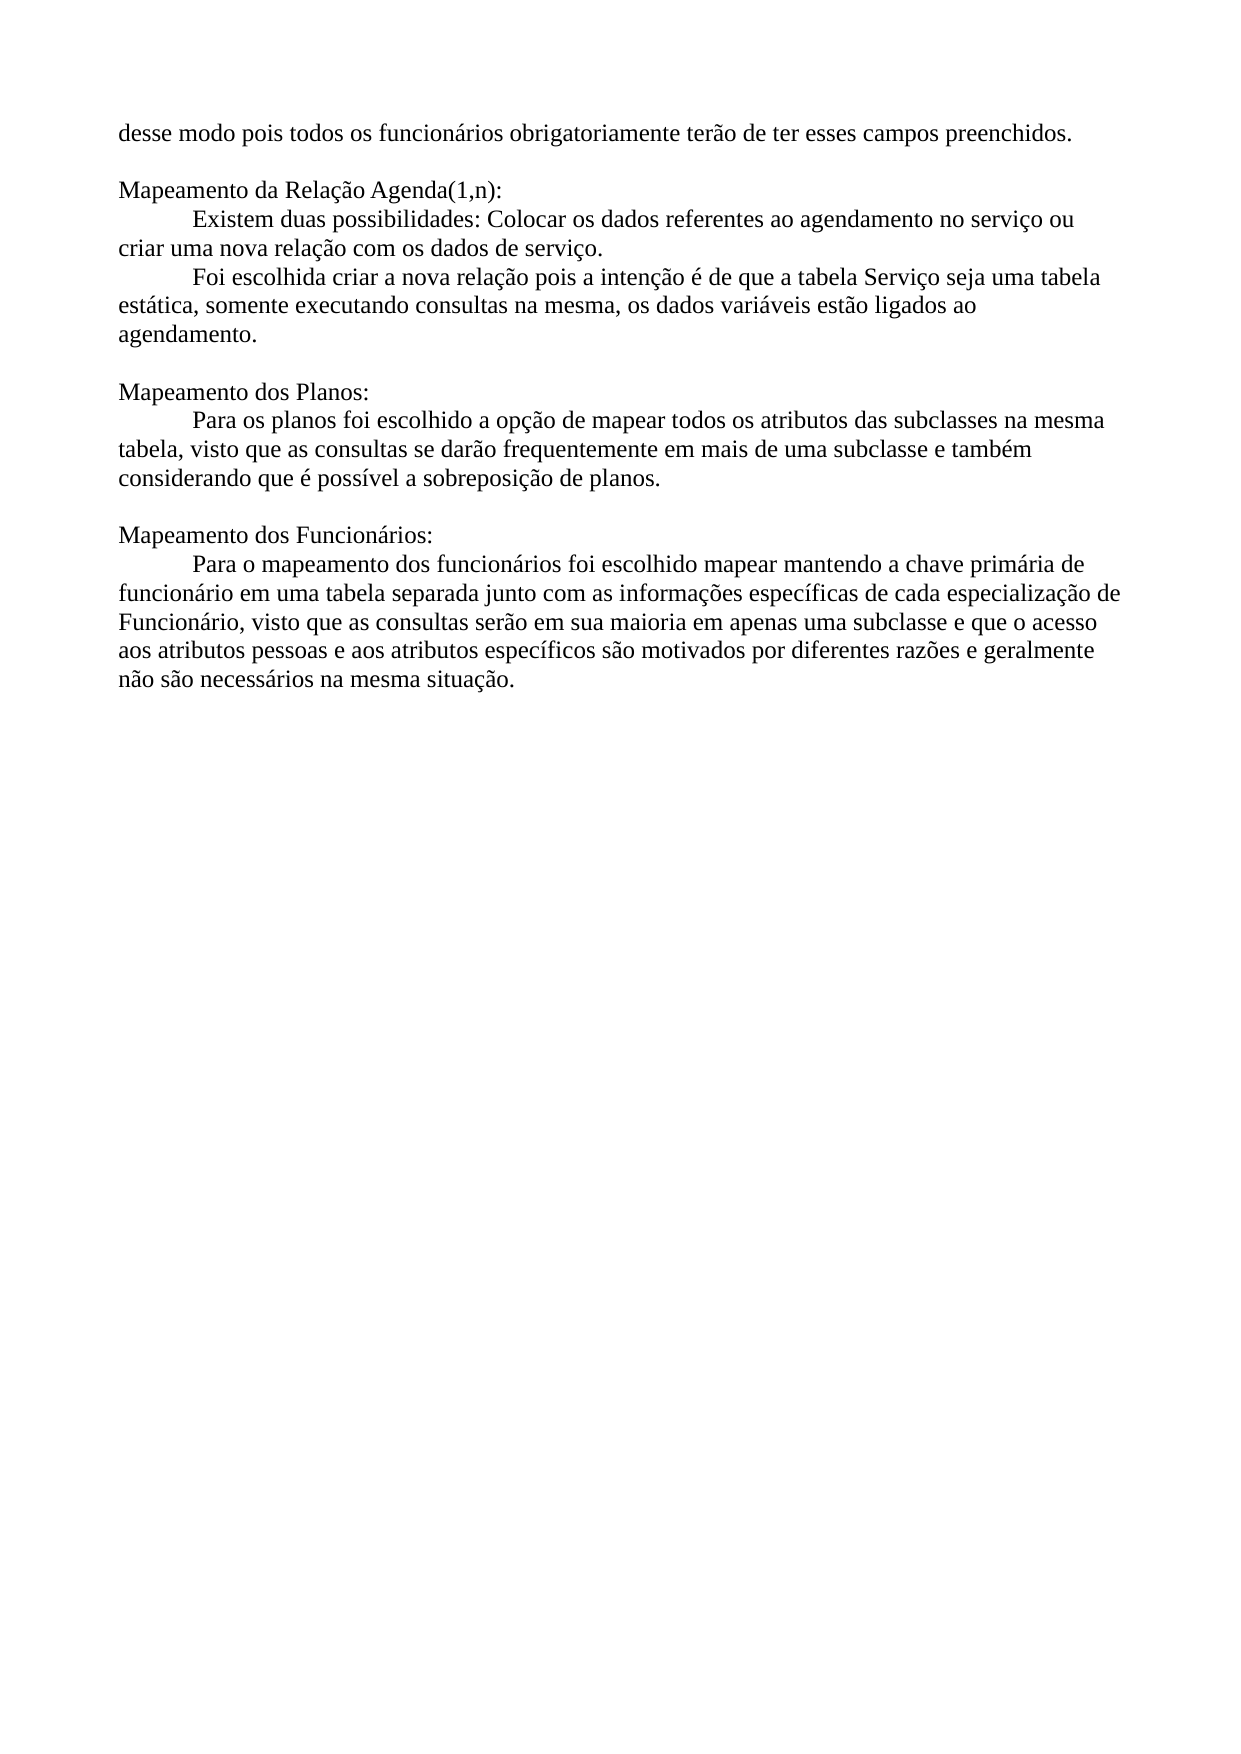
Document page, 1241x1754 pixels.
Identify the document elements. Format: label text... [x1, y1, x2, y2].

text desse modo pois todos os funcionários obrigatoriamente terão de ter esses campos preenchidos. [118, 118, 1122, 147]
text Existem duas possibilidades: Colocar os dados referentes ao agendamento no serviço ou criar uma nova relação com os dados de serviço. [118, 204, 1122, 262]
text Para os planos foi escolhido a opção de mapear todos os atributos das subclasses na mesma tabela, visto que as consultas se darão frequentemente em mais de uma subclasse e também considerando que é possível a sobreposição de planos. [118, 406, 1122, 492]
text Mapeamento dos Funcionários: [118, 521, 1122, 549]
text Mapeamento da Relação Agenda(1,n): [118, 176, 1122, 204]
text Mapeamento dos Planos: [118, 377, 1122, 406]
text Para o mapeamento dos funcionários foi escolhido mapear mantendo a chave primária de funcionário em uma tabela separada junto com as informações específicas de cada especialização de Funcionário, visto que as consultas serão em sua maioria em apenas uma subclasse e que o acesso aos atributos pessoas e aos atributos específicos são motivados por diferentes razões e geralmente não são necessários na mesma situação. [118, 549, 1122, 693]
text Foi escolhida criar a nova relação pois a intenção é de que a tabela Serviço seja uma tabela estática, somente executando consultas na mesma, os dados variáveis estão ligados ao agendamento. [118, 262, 1122, 348]
